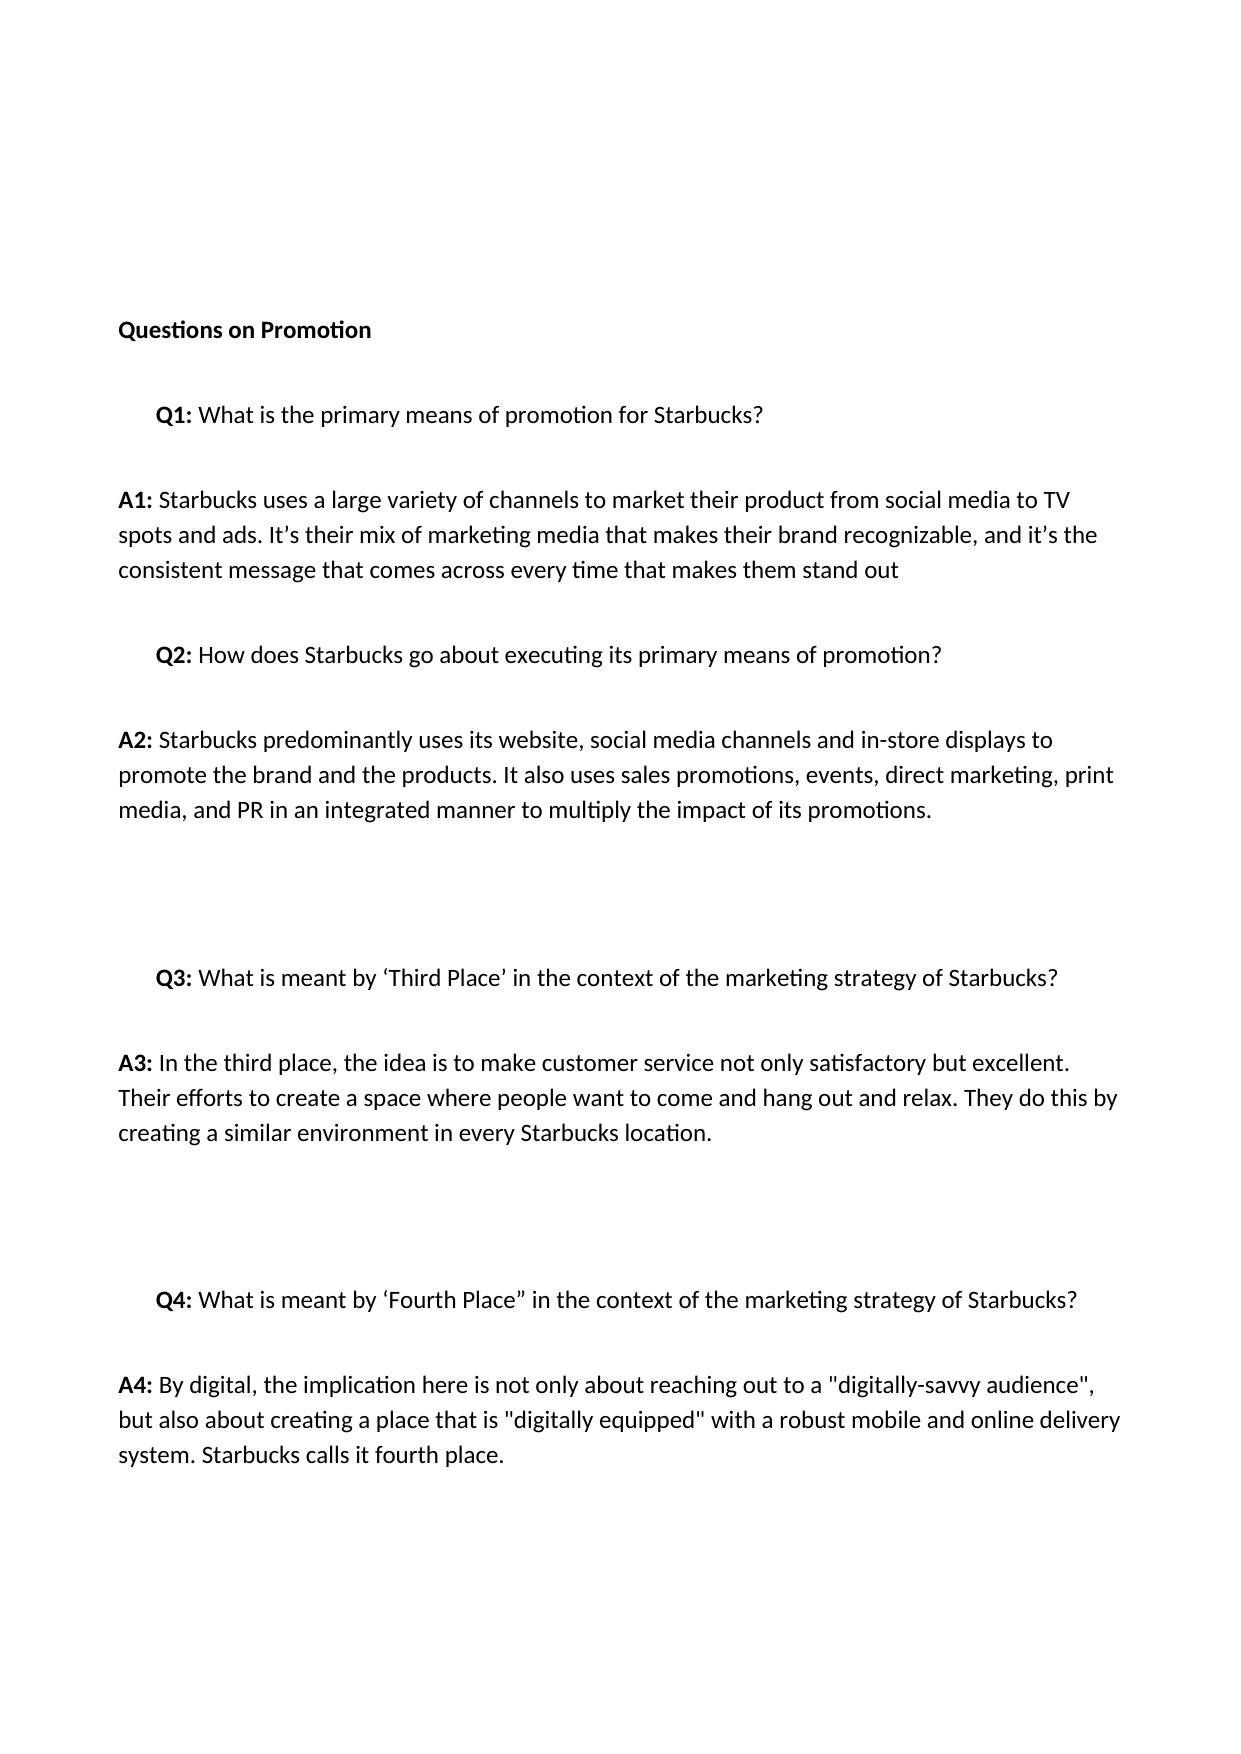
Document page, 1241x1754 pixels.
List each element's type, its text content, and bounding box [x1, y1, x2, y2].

text A2: Starbucks predominantly uses its website, social media channels and in-store displays to promote the brand and the products. It also uses sales promotions, events, direct marketing, print media, and PR in an integrated manner to multiply the impact of its promotions. [118, 725, 1122, 825]
text A3: In the third place, the idea is to make customer service not only satisfactory but excellent. Their efforts to create a space where people want to come and hang out and relax. They do this by creating a similar environment in every Starbucks location. [118, 1047, 1122, 1147]
text Q1: What is the primary means of promotion for Starbucks? [156, 400, 1122, 430]
text A1: Starbucks uses a large variety of channels to market their product from social media to TV spots and ads. It’s their mix of marketing media that makes their brand recognizable, and it’s the consistent message that comes across every time that makes them stand out [118, 485, 1122, 585]
text Q2: How does Starbucks go about executing its primary means of promotion? [156, 640, 1122, 670]
text A4: By digital, the implication here is not only about reaching out to a "digitally-savvy audience", but also about creating a place that is "digitally equipped" with a robust mobile and online delivery system. Starbucks calls it fourth place. [118, 1369, 1122, 1469]
text Q4: What is meant by ‘Fourth Place” in the context of the marketing strategy of Starbucks? [156, 1284, 1122, 1314]
text Questions on Promotion [118, 315, 1122, 345]
text Q3: What is meant by ‘Third Place’ in the context of the marketing strategy of Starbucks? [156, 962, 1122, 992]
